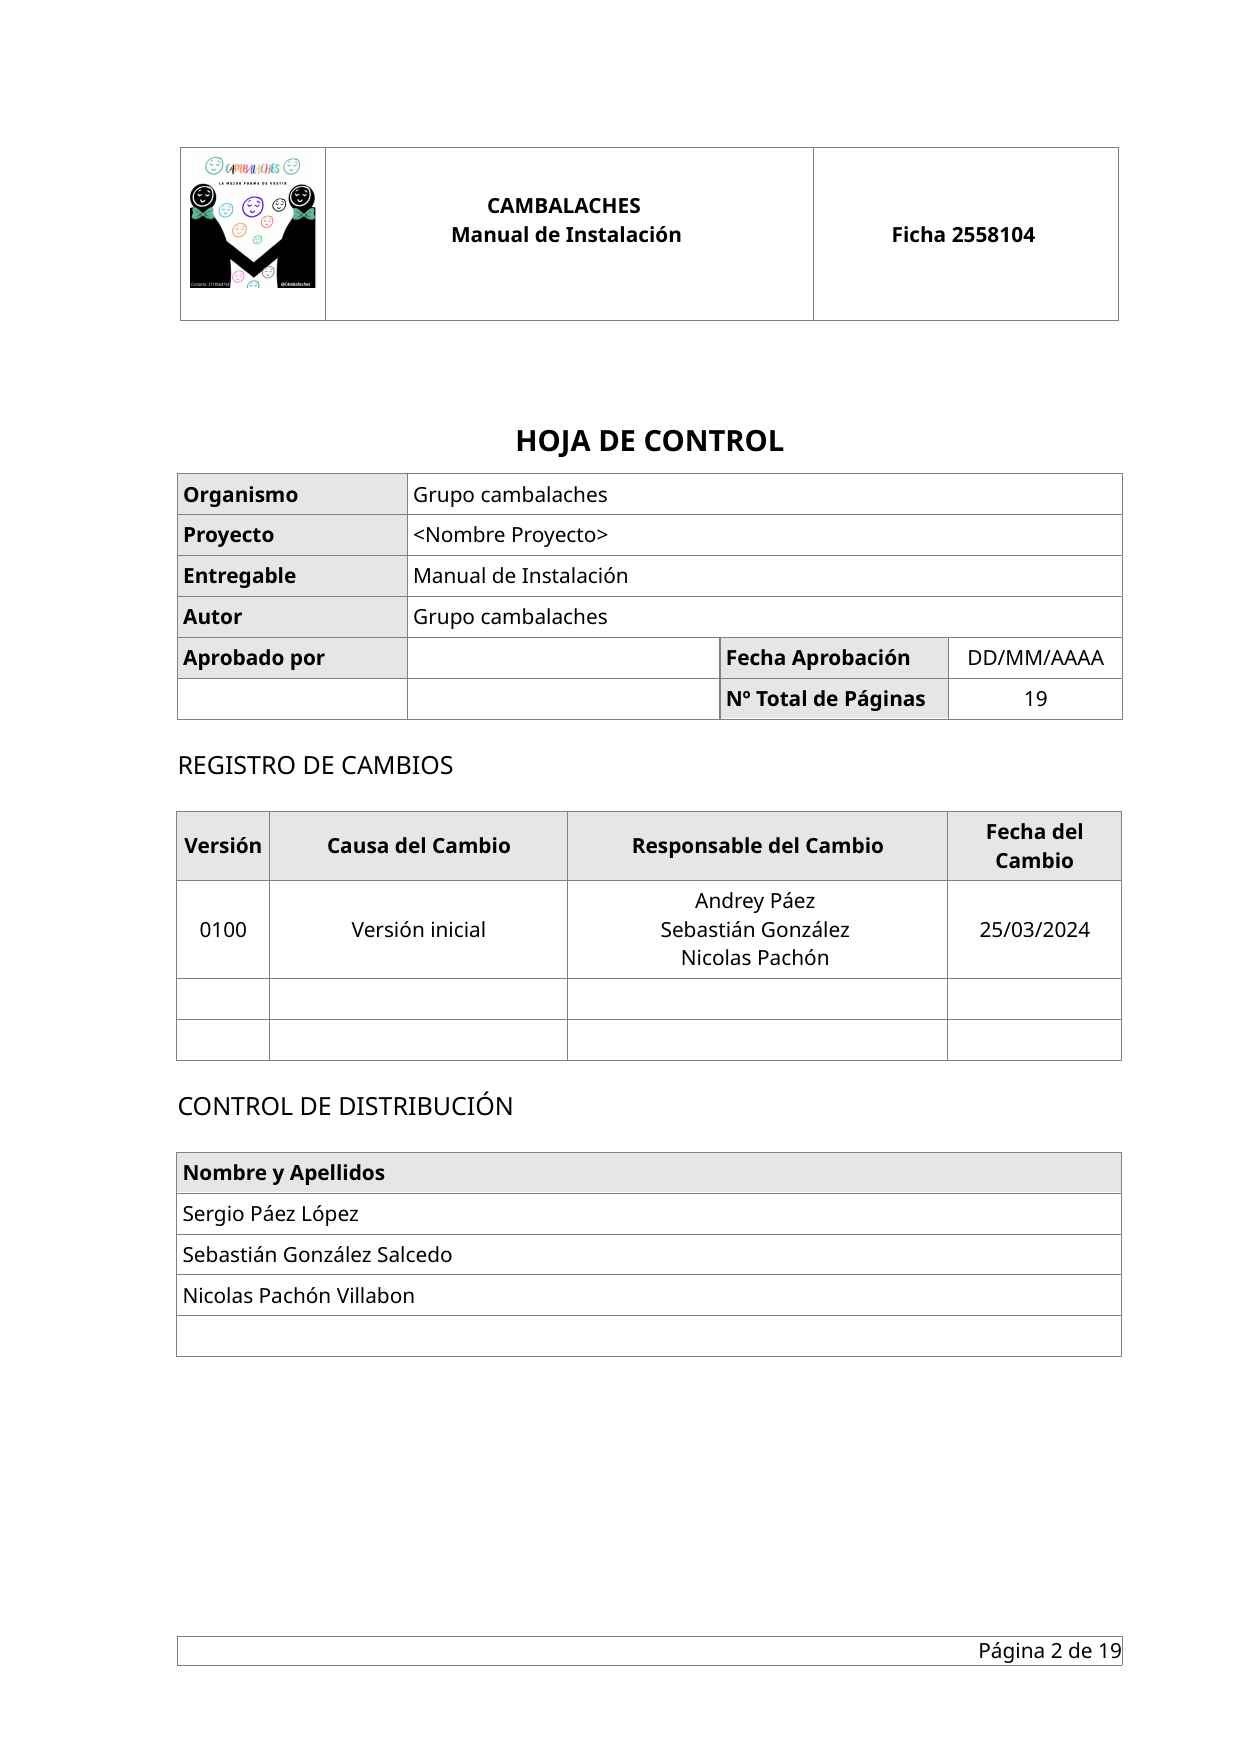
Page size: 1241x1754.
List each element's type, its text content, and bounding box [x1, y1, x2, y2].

table_cell 22 [949, 679, 1122, 718]
table_cell Proyecto [178, 515, 407, 555]
table_cell Grupo cambalaches [408, 597, 1122, 637]
table_cell DD/MM/AAAA [949, 638, 1122, 678]
table_cell [568, 1020, 947, 1059]
table_cell [568, 979, 947, 1019]
table_cell 0100 [177, 881, 269, 978]
table_header Fecha del Cambio [948, 812, 1121, 880]
table_cell CAMBALACHES [408, 515, 1122, 555]
table_header Nombre y Apellidos [177, 1153, 1121, 1192]
table_cell Nº Total de Páginas [721, 679, 948, 718]
table_cell [948, 979, 1121, 1019]
table_cell [178, 679, 407, 718]
table_cell [270, 979, 567, 1019]
table_cell Nicolas Pachón Villabon [177, 1275, 1121, 1315]
table_header Organismo [178, 474, 407, 514]
table_header Grupo cambalaches [408, 474, 1122, 514]
text REGISTRO DE CAMBIOS [177, 748, 1122, 782]
table_cell Aprobado por [178, 638, 407, 678]
table_cell [270, 1020, 567, 1059]
table_cell [177, 1020, 269, 1059]
table_cell [408, 638, 719, 678]
table_cell Andrey Páez Sebastián González Nicolas Pachón [568, 881, 947, 978]
table_cell Fecha Aprobación [721, 638, 948, 678]
table_cell [177, 979, 269, 1019]
table_cell Sebastián González Salcedo [177, 1235, 1121, 1274]
text CONTROL DE DISTRIBUCIÓN [177, 1089, 1122, 1123]
table_cell [177, 1316, 1121, 1356]
table_cell Entregable [178, 556, 407, 596]
table_cell Autor [178, 597, 407, 637]
table_cell Versión inicial [270, 881, 567, 978]
table_header Responsable del Cambio [568, 812, 947, 880]
text HOJA DE CONTROL [177, 421, 1122, 460]
table_cell 25/03/2024 [948, 881, 1121, 978]
table_cell [948, 1020, 1121, 1059]
table_header Versión [177, 812, 269, 880]
table_header Causa del Cambio [270, 812, 567, 880]
table_cell Manual de Instalación [408, 556, 1122, 596]
table_cell Sergio Páez López [177, 1194, 1121, 1233]
table_cell [408, 679, 719, 718]
